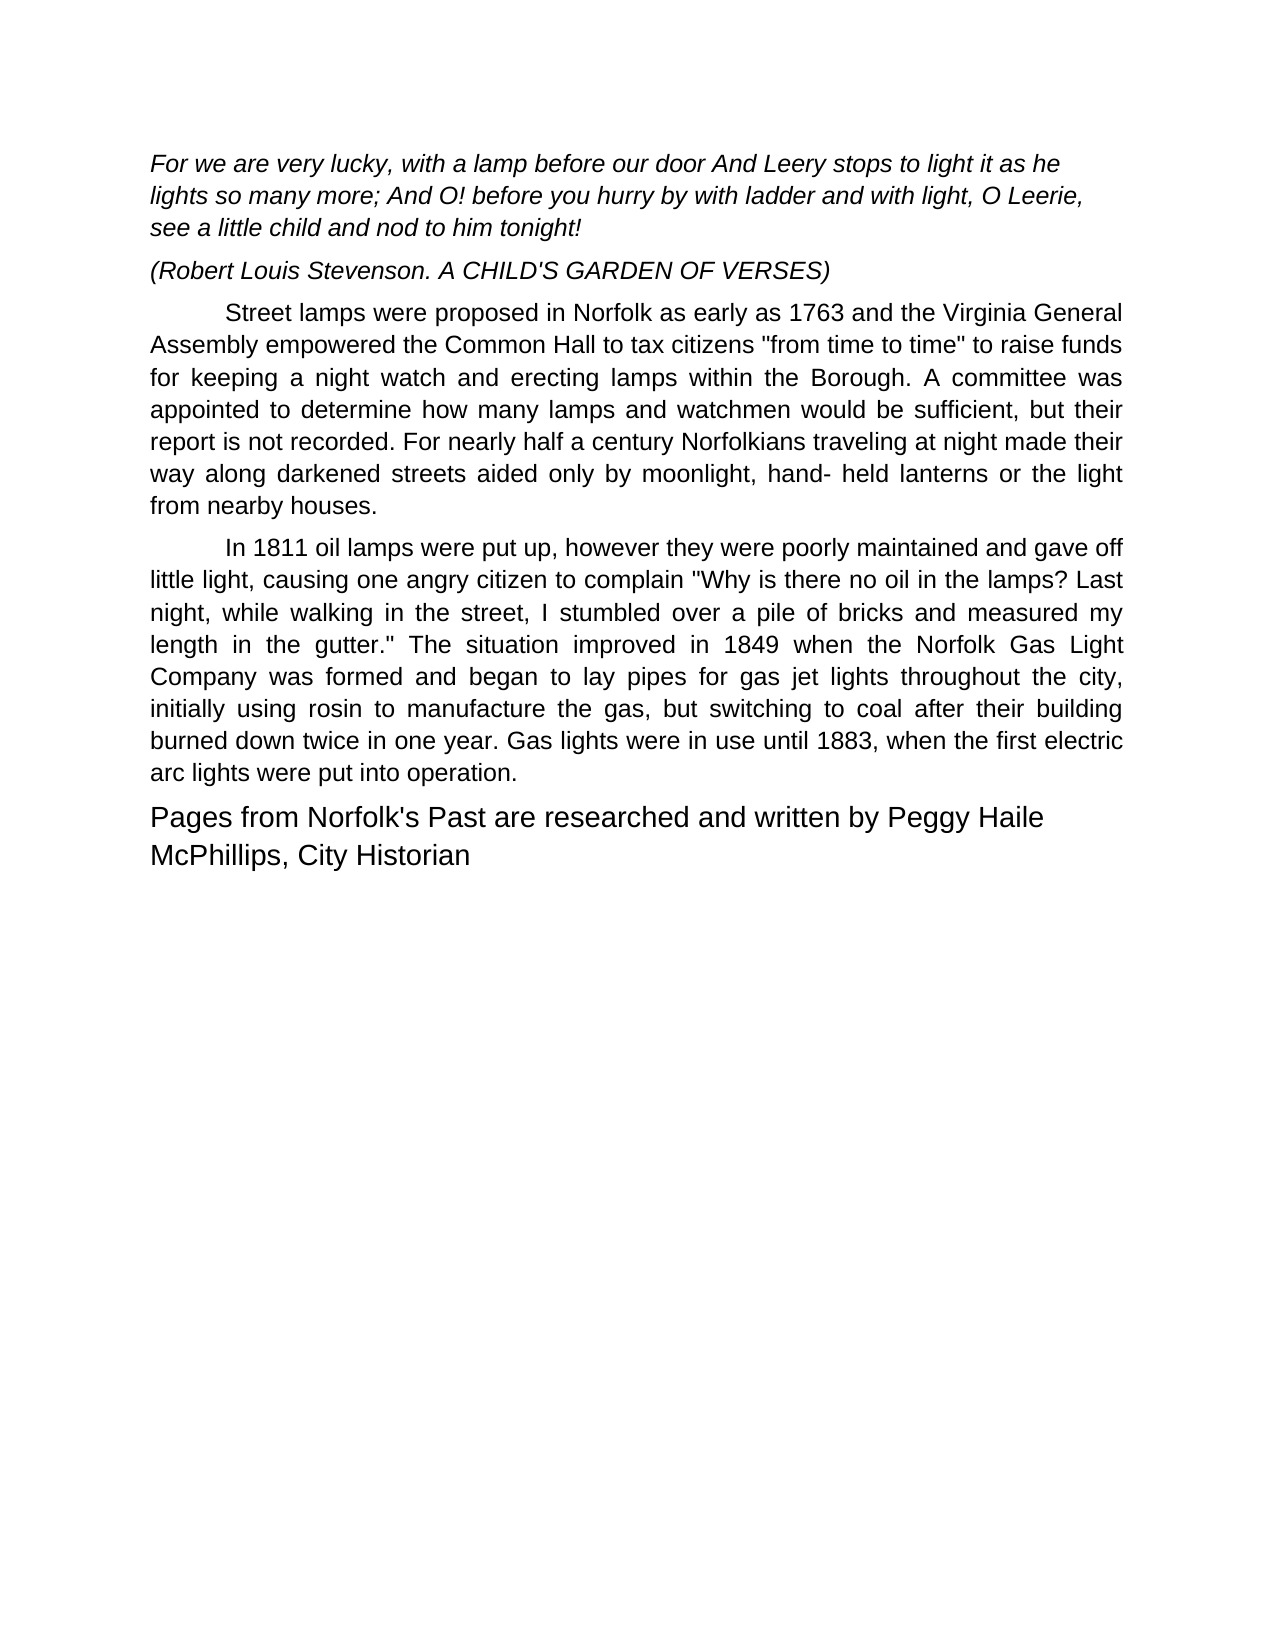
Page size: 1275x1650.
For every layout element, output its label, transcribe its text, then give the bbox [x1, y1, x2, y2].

text Pages from Norfolk's Past are researched and written by Peggy Haile McPhillips, City Historian [150, 801, 1125, 871]
text (Robert Louis Stevenson. A CHILD'S GARDEN OF VERSES) [150, 257, 1125, 284]
text Street lamps were proposed in Norfolk as early as 1763 and the Virginia General Assembly empowered the Common Hall to tax citizens "from time to time" to raise funds for keeping a night watch and erecting lamps within the Borough. A committee was appointed to determine how many lamps and watchmen would be sufficient, but their report is not recorded. For nearly half a century Norfolkians traveling at night made their way along darkened streets aided only by moonlight, hand- held lanterns or the light from nearby houses. [150, 299, 1125, 519]
text In 1811 oil lamps were put up, however they were poorly maintained and gave off little light, causing one angry citizen to complain "Why is there no oil in the lamps? Last night, while walking in the street, I stumbled over a pile of bricks and measured my length in the gutter." The situation improved in 1849 when the Norfolk Gas Light Company was formed and began to lay pipes for gas jet lights throughout the city, initially using rosin to manufacture the gas, but switching to coal after their building burned down twice in one year. Gas lights were in use until 1883, when the first electric arc lights were put into operation. [150, 534, 1125, 787]
text For we are very lucky, with a lamp before our door And Leery stops to light it as he lights so many more; And O! before you hurry by with ladder and with light, O Leerie, see a little child and nod to him tonight! [150, 150, 1125, 242]
